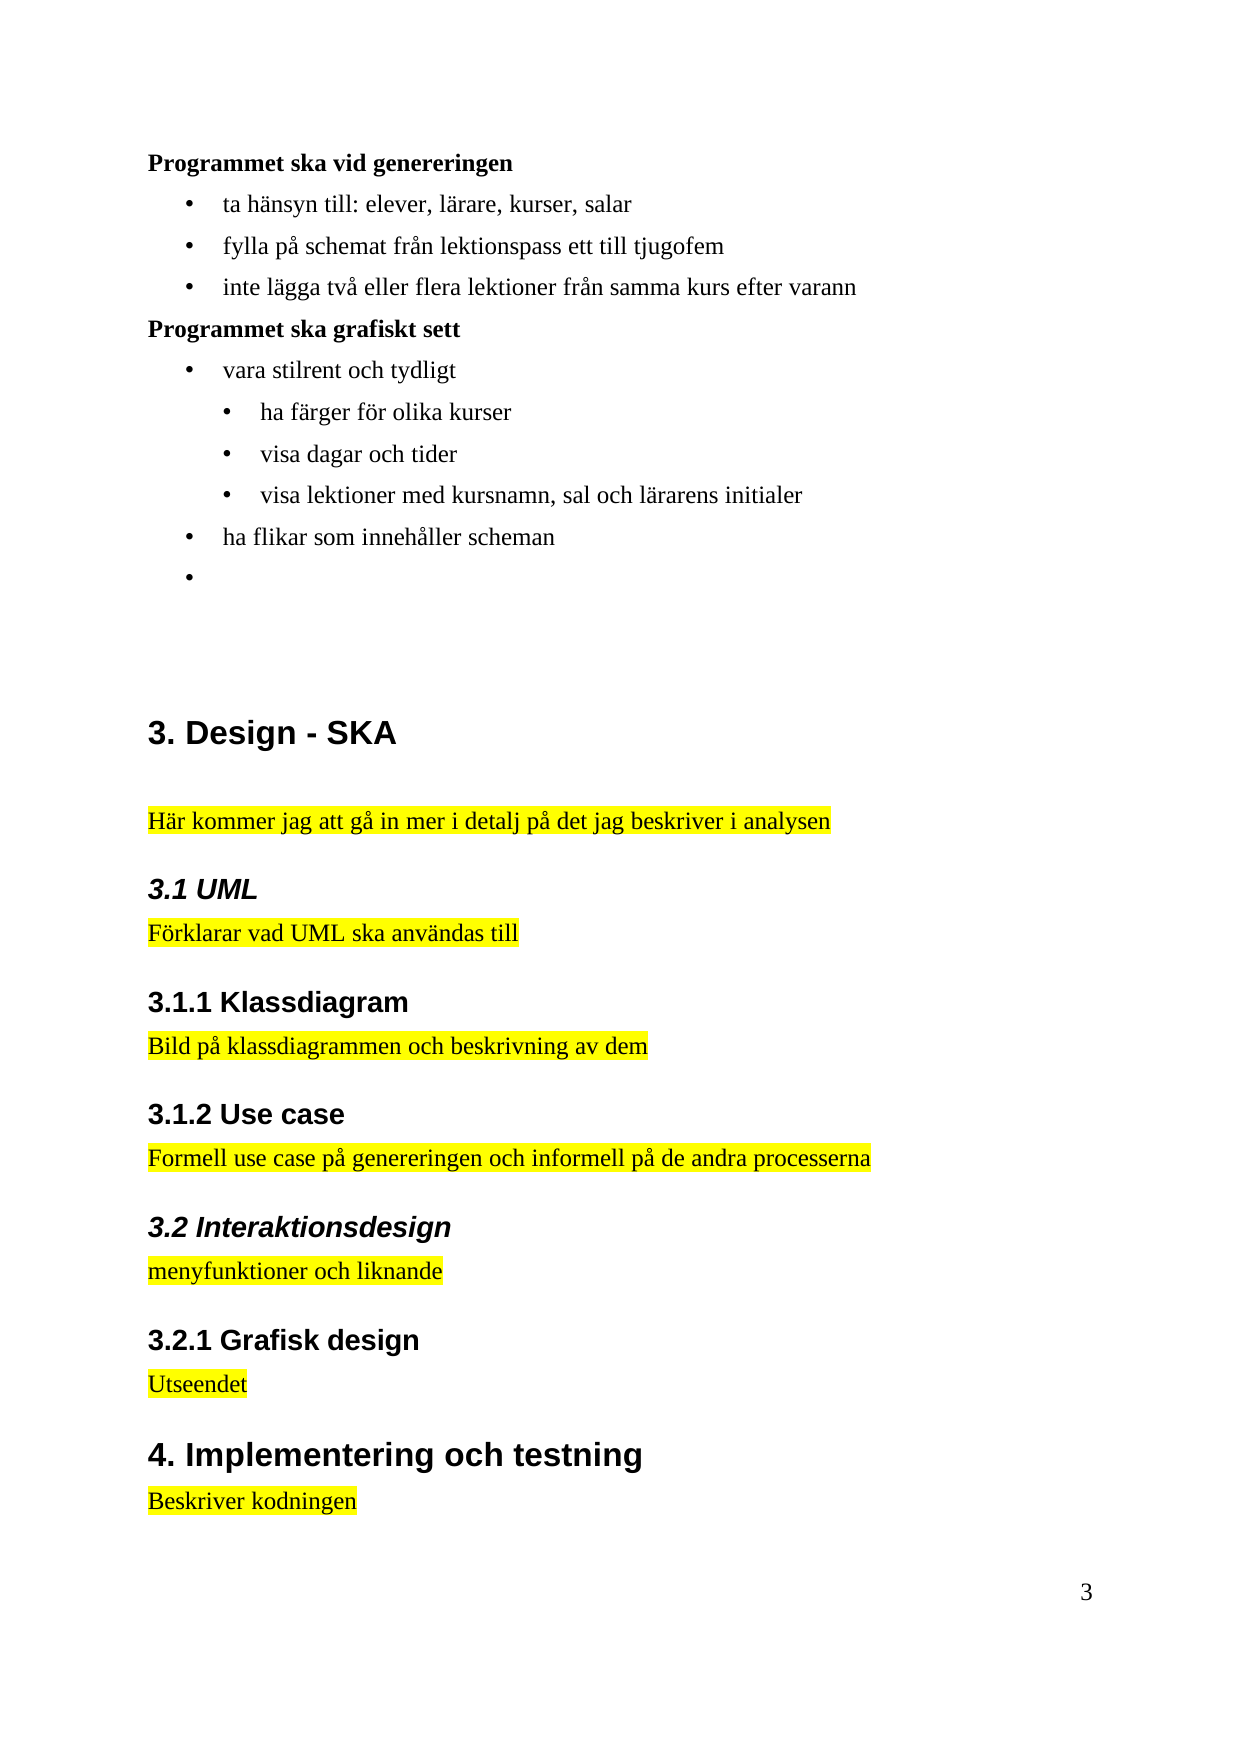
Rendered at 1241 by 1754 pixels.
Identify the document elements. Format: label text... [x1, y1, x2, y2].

text Programmet ska vid genereringen [148, 148, 1093, 177]
subtitle 3. Design - SKA [148, 713, 1093, 751]
list ha färger för olika kurser [223, 397, 1093, 426]
subtitle 3.2.1 Grafisk design [148, 1322, 1093, 1356]
subtitle 3.1 UML [148, 872, 1093, 906]
text Här kommer jag att gå in mer i detalj på det jag beskriver i analysen [148, 806, 1093, 834]
text Formell use case på genereringen och informell på de andra processerna [148, 1143, 1093, 1172]
text Beskriver kodningen [148, 1486, 1093, 1515]
text Utseendet [148, 1368, 1093, 1398]
text Förklarar vad UML ska användas till [148, 918, 1093, 947]
list visa dagar och tider [223, 438, 1093, 468]
list fylla på schemat från lektionspass ett till tjugofem [185, 231, 1093, 260]
subtitle 4. Implementering och testning [148, 1435, 1093, 1474]
text Programmet ska grafiskt sett [148, 314, 1093, 343]
list visa lektioner med kursnamn, sal och lärarens initialer [223, 480, 1093, 509]
subtitle 3.2 Interaktionsdesign [148, 1210, 1093, 1243]
list vara stilrent och tydligt [185, 355, 1093, 384]
subtitle 3.1.2 Use case [148, 1097, 1093, 1131]
list inte lägga två eller flera lektioner från samma kurs efter varann [185, 272, 1093, 301]
subtitle 3.1.1 Klassdiagram [148, 985, 1093, 1018]
text menyfunktioner och liknande [148, 1256, 1093, 1285]
list ta hänsyn till: elever, lärare, kurser, salar [185, 189, 1093, 218]
list ha flikar som innehåller scheman [185, 522, 1093, 551]
text Bild på klassdiagrammen och beskrivning av dem [148, 1031, 1093, 1060]
